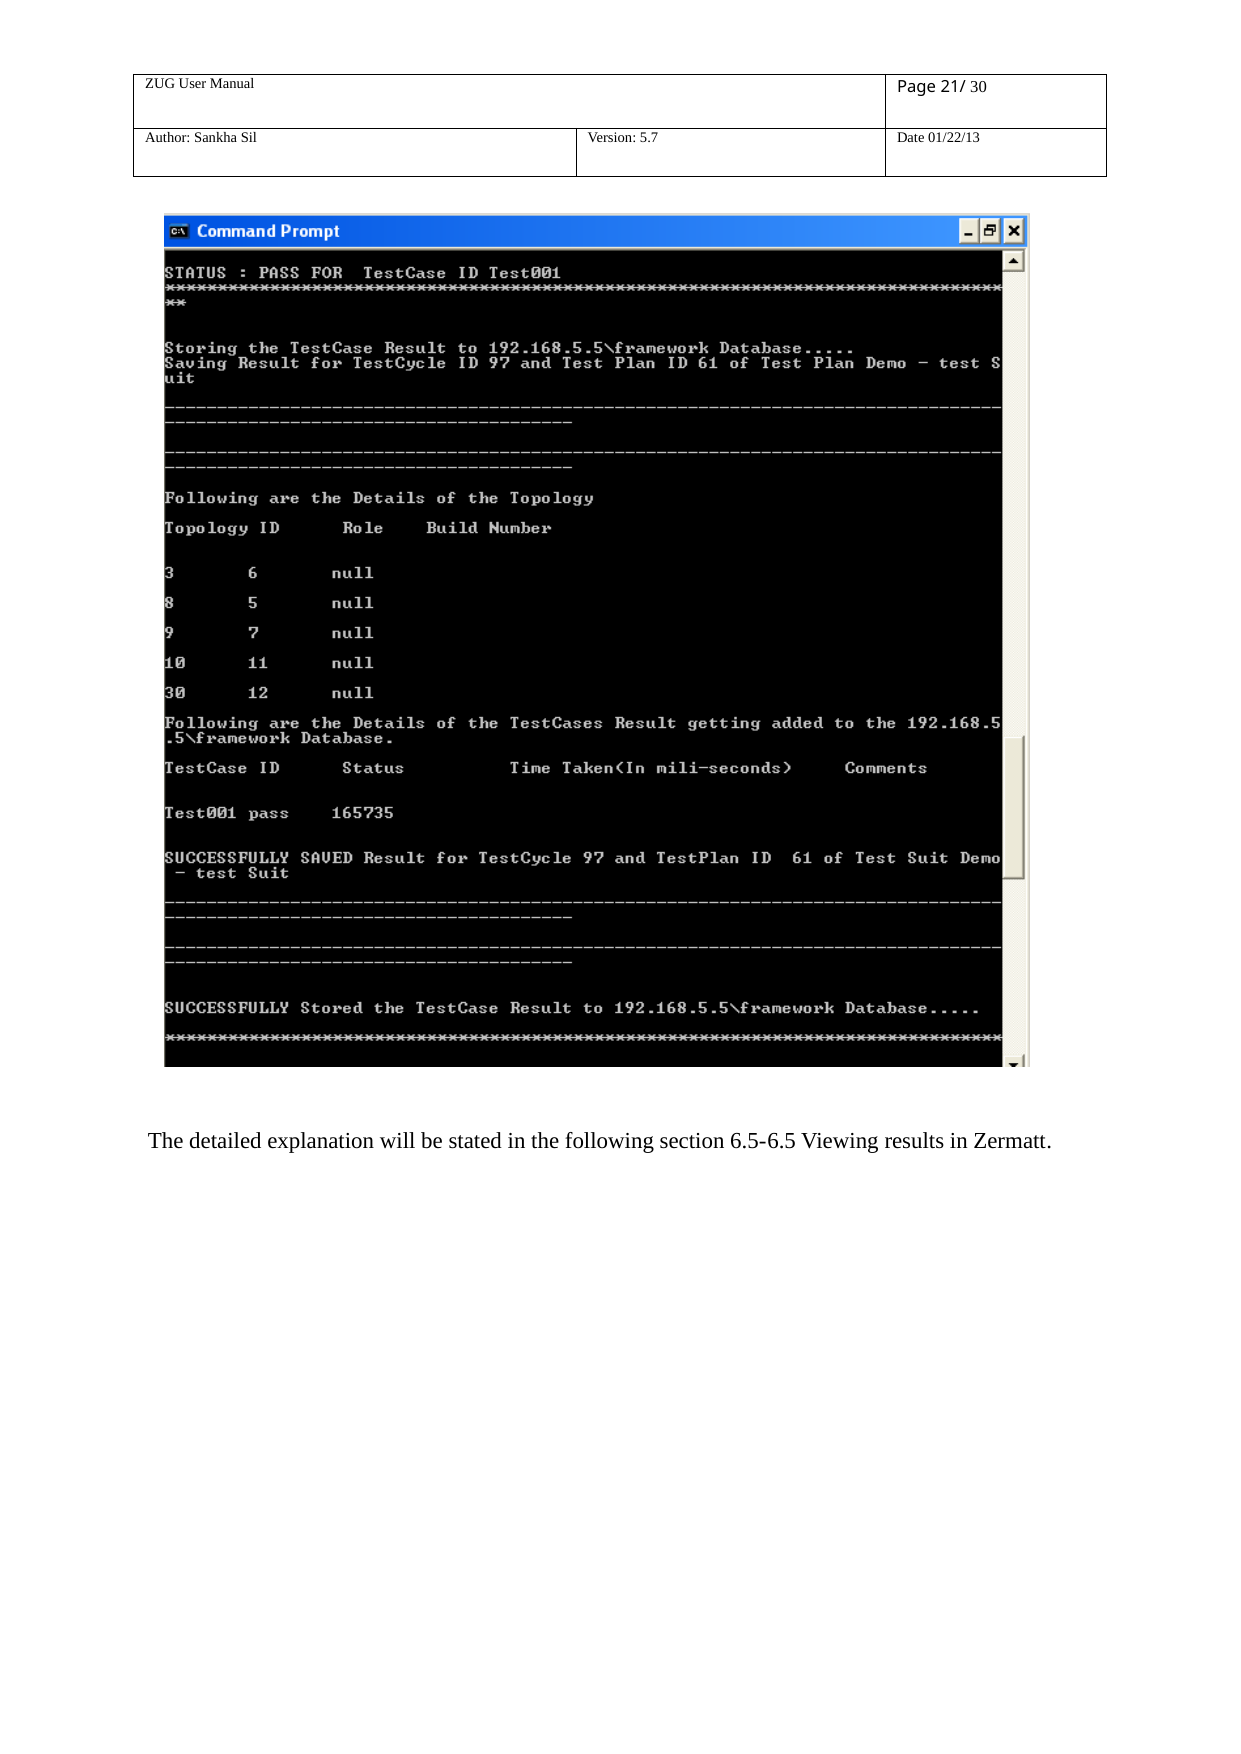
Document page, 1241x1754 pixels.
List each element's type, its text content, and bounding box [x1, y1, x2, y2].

picture [164, 212, 1030, 1067]
text The detailed explanation will be stated in the following section 6.5-6.5 Viewing results in Zermatt. [148, 1127, 1092, 1154]
